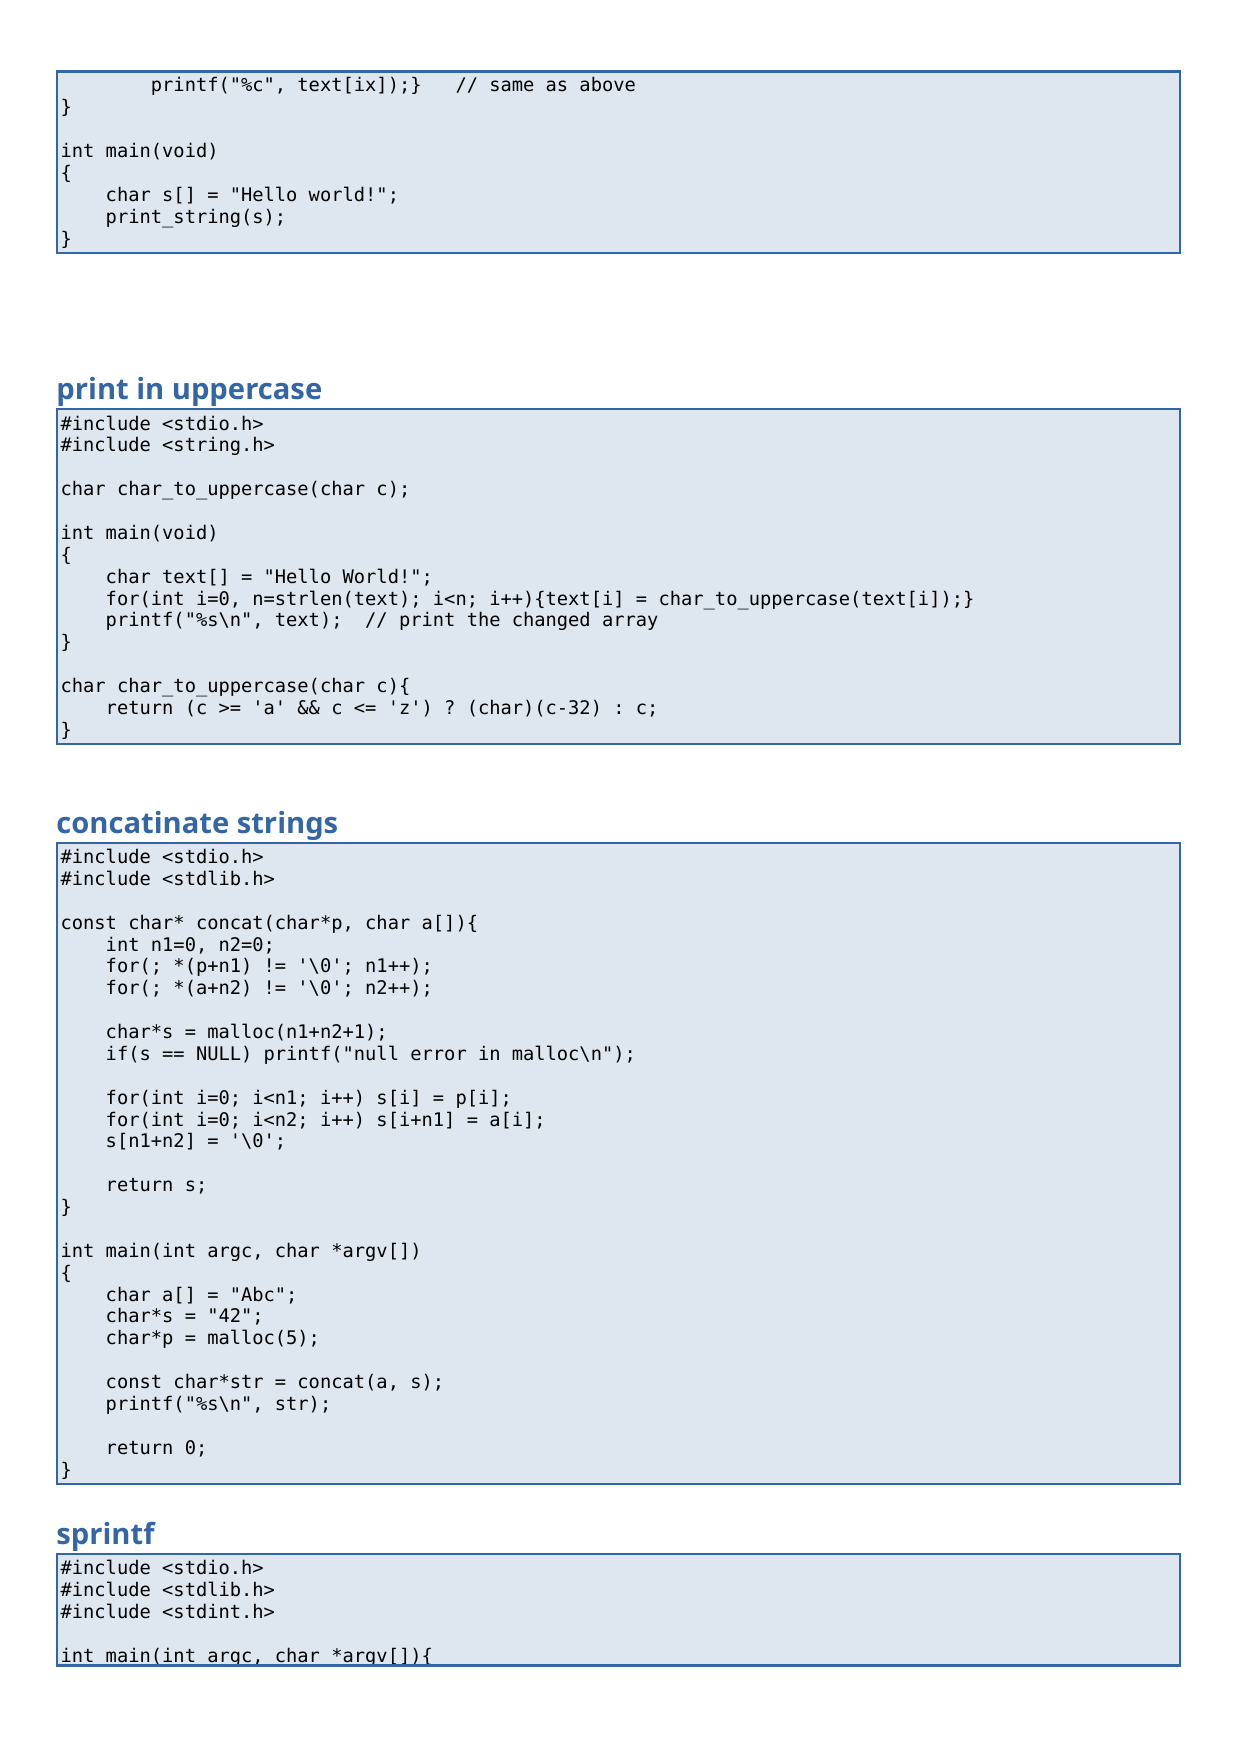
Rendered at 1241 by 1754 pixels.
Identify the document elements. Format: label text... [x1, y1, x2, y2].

text printf("%s\n", text); // print the changed array [58, 605, 1179, 627]
text #include <string.h> [58, 430, 1179, 452]
text char char_to_uppercase(char c){ [58, 671, 1179, 693]
text return 0; [58, 1433, 1179, 1454]
text } [58, 714, 1179, 743]
text #include <stdio.h> [58, 844, 1179, 864]
text int main(void) [58, 136, 1179, 158]
text char char_to_uppercase(char c); [58, 474, 1179, 496]
text char*s = malloc(n1+n2+1); [58, 1017, 1179, 1039]
text #include <stdio.h> [58, 1555, 1179, 1575]
text printf("%c", text[ix]);} // same as above [58, 73, 1179, 92]
title concatinate strings [56, 802, 1181, 842]
text if(s == NULL) printf("null error in malloc\n"); [58, 1039, 1179, 1061]
text } [58, 92, 1179, 114]
text for(int i=0; i<n2; i++) s[i+n1] = a[i]; [58, 1104, 1179, 1126]
text for(; *(a+n2) != '\0'; n2++); [58, 973, 1179, 995]
text for(int i=0, n=strlen(text); i<n; i++){text[i] = char_to_uppercase(text[i]);} [58, 583, 1179, 605]
text printf("%s\n", str); [58, 1389, 1179, 1411]
text return (c >= 'a' && c <= 'z') ? (char)(c-32) : c; [58, 693, 1179, 714]
text #include <stdint.h> [58, 1597, 1179, 1619]
title sprintf [56, 1513, 1181, 1553]
text char a[] = "Abc"; [58, 1279, 1179, 1301]
text for(; *(p+n1) != '\0'; n1++); [58, 951, 1179, 973]
text char text[] = "Hello World!"; [58, 561, 1179, 583]
text char s[] = "Hello world!"; [58, 180, 1179, 202]
text int n1=0, n2=0; [58, 929, 1179, 951]
text char*s = "42"; [58, 1301, 1179, 1323]
text char*p = malloc(5); [58, 1323, 1179, 1345]
text #include <stdlib.h> [58, 1575, 1179, 1597]
text s[n1+n2] = '\0'; [58, 1126, 1179, 1148]
text const char* concat(char*p, char a[]){ [58, 908, 1179, 929]
text { [58, 539, 1179, 561]
text } [58, 1192, 1179, 1214]
text print_string(s); [58, 202, 1179, 223]
text int main(int argc, char *argv[]) [58, 1236, 1179, 1258]
text return s; [58, 1170, 1179, 1192]
text } [58, 627, 1179, 649]
text } [58, 1454, 1179, 1483]
text #include <stdio.h> [58, 410, 1179, 430]
text #include <stdlib.h> [58, 864, 1179, 886]
text } [58, 223, 1179, 252]
text int main(int argc, char *argv[]){ [58, 1641, 1179, 1664]
text for(int i=0; i<n1; i++) s[i] = p[i]; [58, 1083, 1179, 1104]
text { [58, 1258, 1179, 1279]
text const char*str = concat(a, s); [58, 1367, 1179, 1389]
text { [58, 158, 1179, 180]
title print in uppercase [56, 369, 1181, 408]
text int main(void) [58, 518, 1179, 539]
